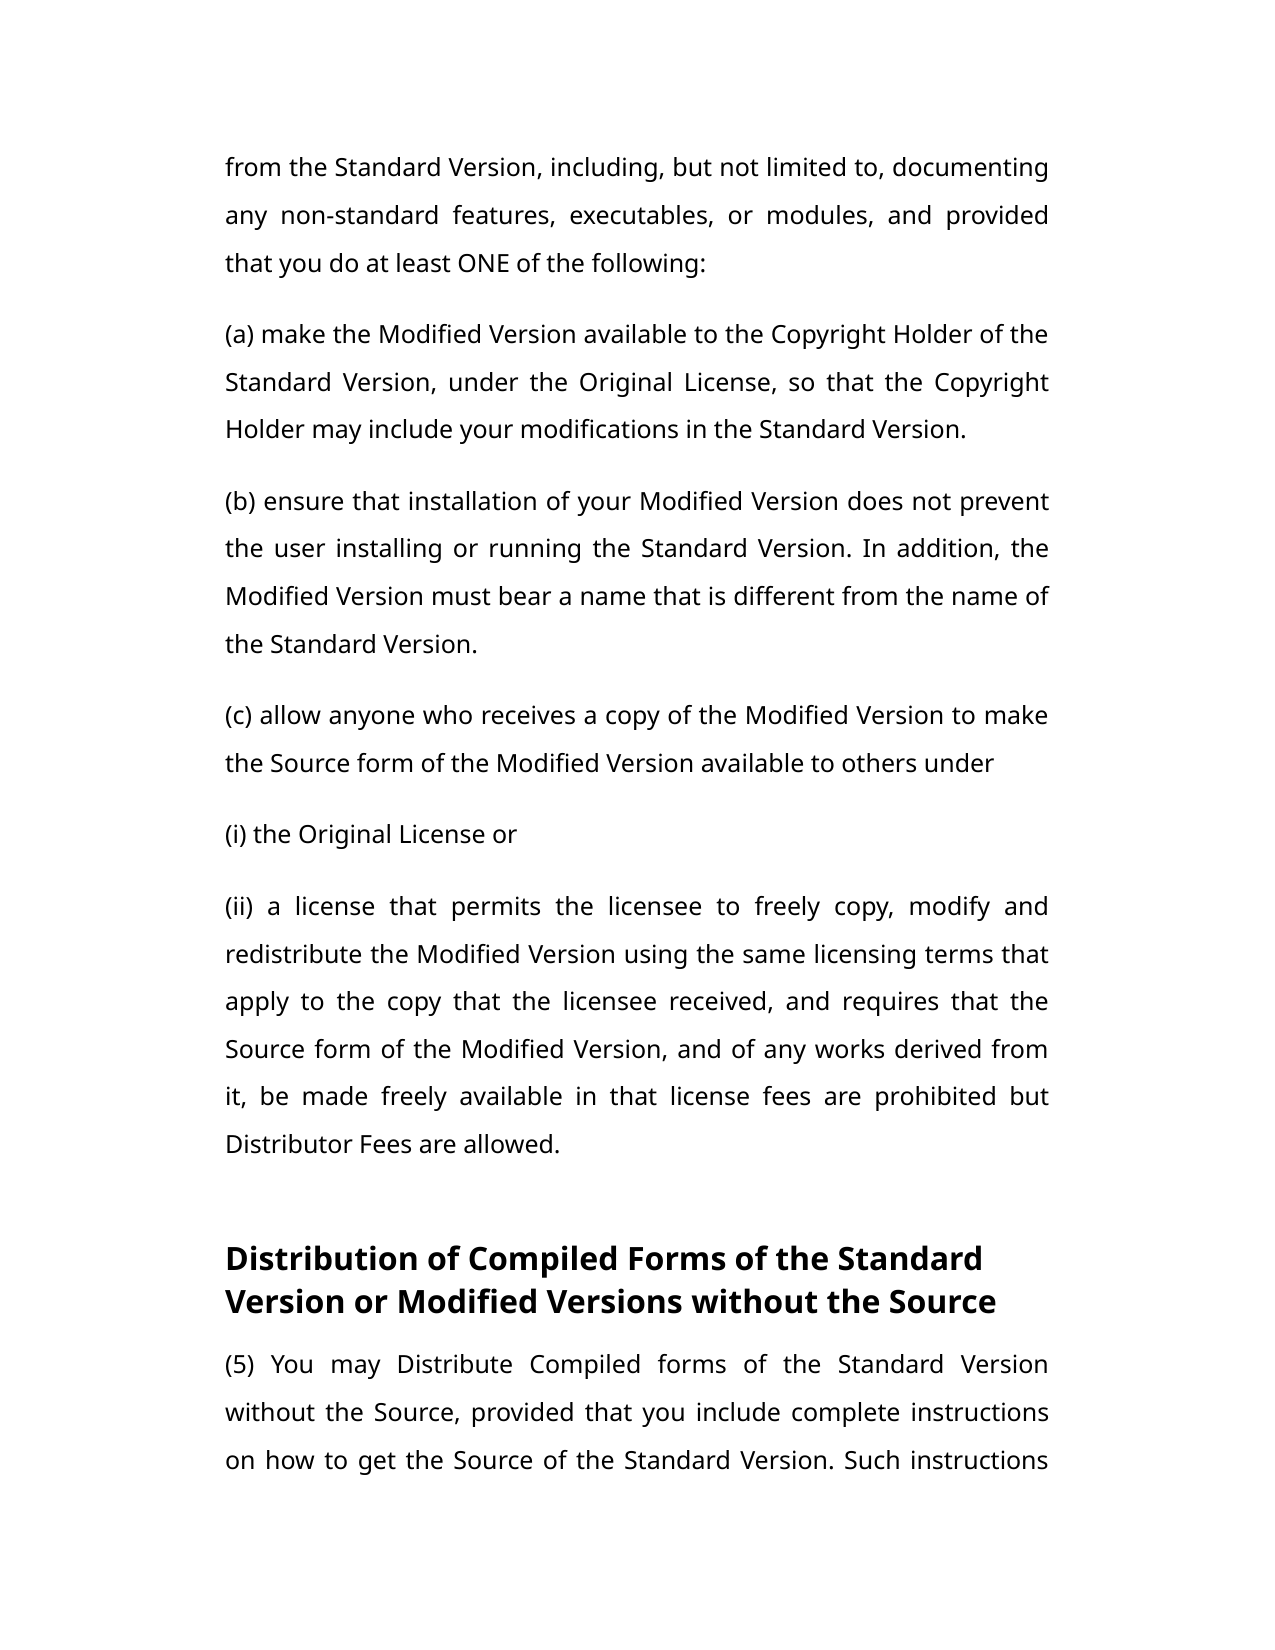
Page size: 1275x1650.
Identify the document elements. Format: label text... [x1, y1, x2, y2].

text from the Standard Version, including, but not limited to, documenting any non-standard features, executables, or modules, and provided that you do at least ONE of the following: [225, 150, 1050, 279]
text (c) allow anyone who receives a copy of the Modified Version to make the Source form of the Modified Version available to others under [225, 698, 1050, 779]
text (5) You may Distribute Compiled forms of the Standard Version without the Source, provided that you include complete instructions on how to get the Source of the Standard Version. Such instructions [225, 1347, 1050, 1476]
text (b) ensure that installation of your Modified Version does not prevent the user installing or running the Standard Version. In addition, the Modified Version must bear a name that is different from the name of the Standard Version. [225, 483, 1050, 660]
subtitle Distribution of Compiled Forms of the Standard Version or Modified Versions without the Source [225, 1236, 1050, 1323]
text (a) make the Modified Version available to the Copyright Holder of the Standard Version, under the Original License, so that the Copyright Holder may include your modifications in the Standard Version. [225, 317, 1050, 446]
text (i) the Original License or [225, 817, 1050, 851]
text (ii) a license that permits the licensee to freely copy, modify and redistribute the Modified Version using the same licensing terms that apply to the copy that the licensee received, and requires that the Source form of the Modified Version, and of any works derived from it, be made freely available in that license fees are prohibited but Distributor Fees are allowed. [225, 889, 1050, 1161]
